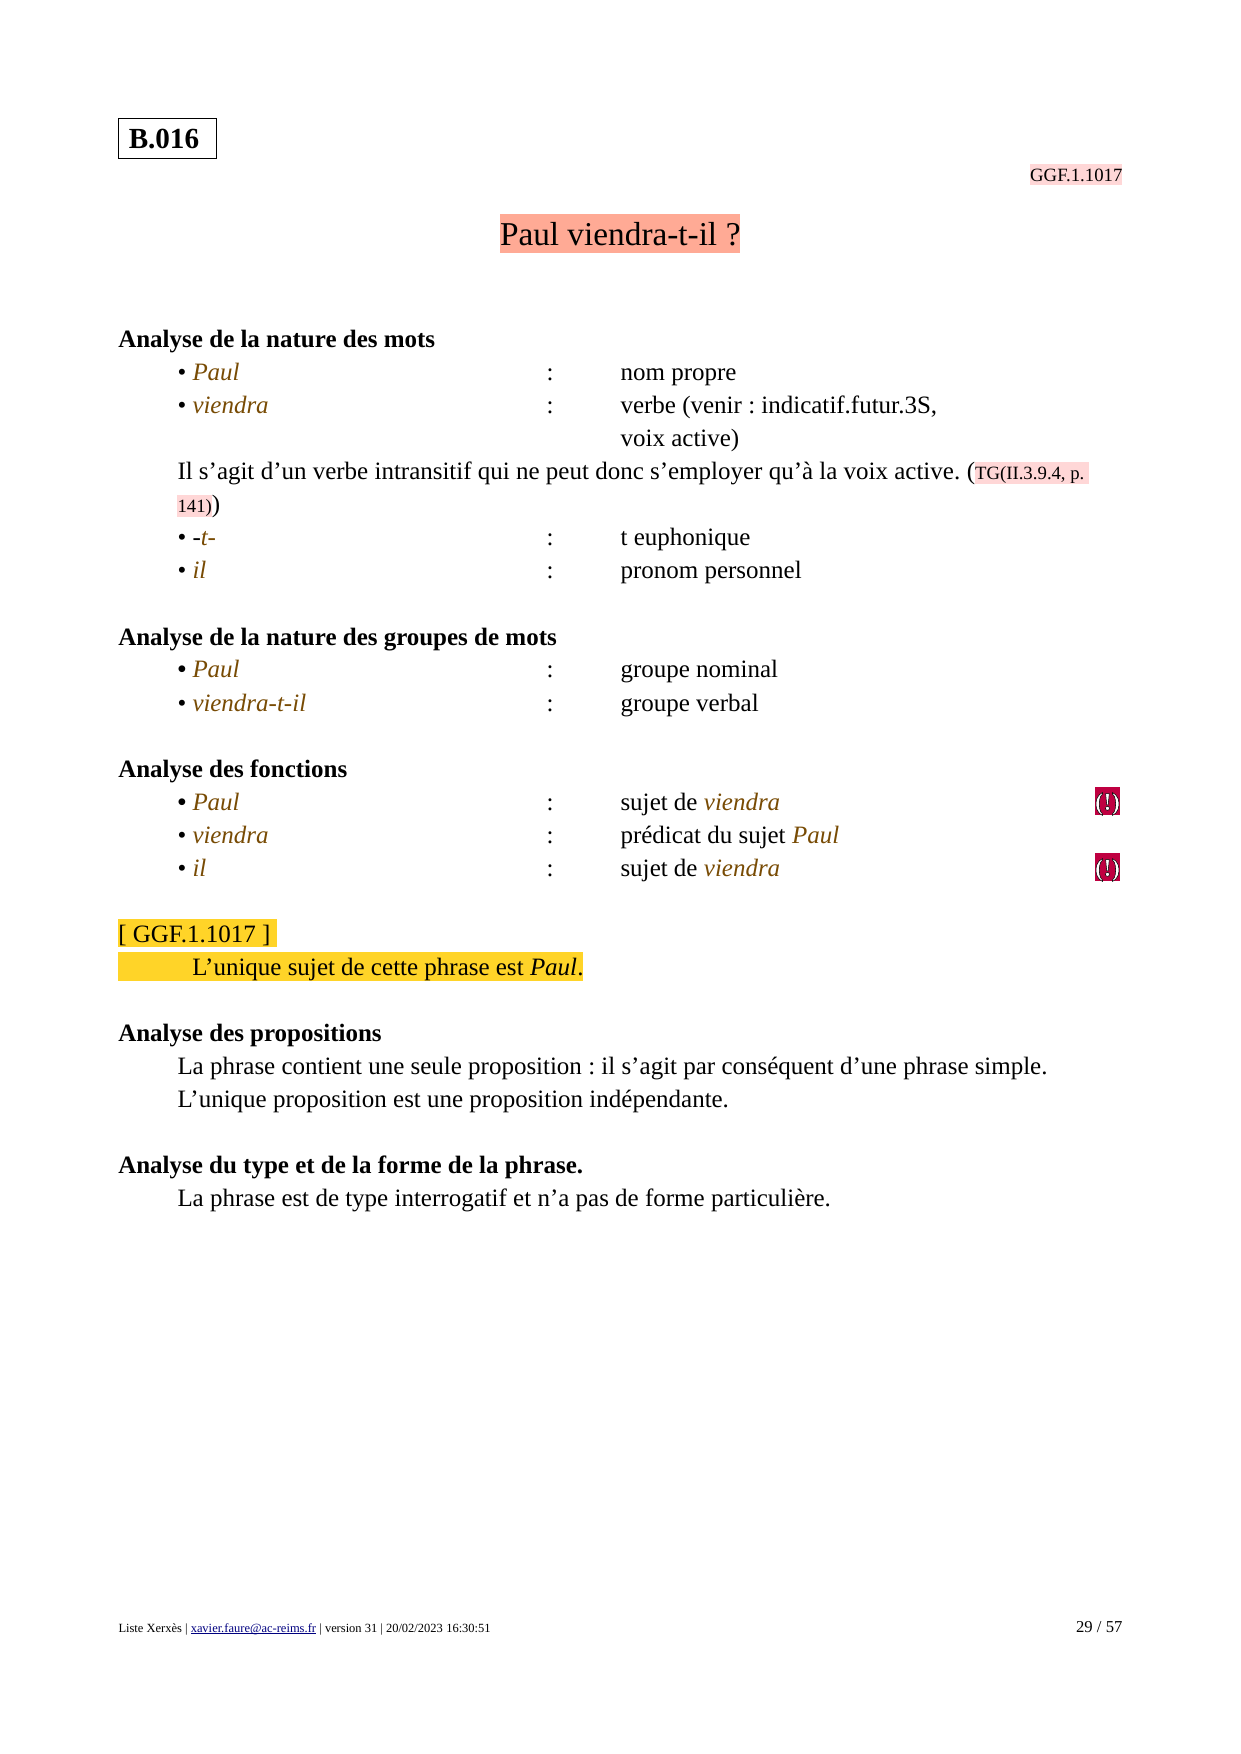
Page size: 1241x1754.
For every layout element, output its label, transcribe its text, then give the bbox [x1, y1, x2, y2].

text L’unique sujet de cette phrase est Paul. [583, 952, 1122, 981]
text Paul viendra-t-il ? [740, 214, 1122, 253]
text • Paul : sujet de viendra (!) [177, 787, 1122, 815]
text Analyse des propositions [118, 1018, 1122, 1047]
text Analyse de la nature des groupes de mots [118, 622, 1122, 650]
text Il s’agit d’un verbe intransitif qui ne peut donc s’employer qu’à la voix active. (TG(II.3.9.4, p. 141)) [177, 456, 1122, 518]
text • il : pronom personnel [177, 556, 1122, 584]
text La phrase contient une seule proposition : il s’agit par conséquent d’une phrase simple. [177, 1051, 1122, 1079]
text • viendra-t-il : groupe verbal [177, 688, 1122, 716]
text voix active) [177, 423, 1122, 452]
text Analyse des fonctions [118, 754, 1122, 782]
text • il : sujet de viendra (!) [177, 853, 1122, 881]
text • Paul : groupe nominal [177, 654, 1122, 683]
text • Paul : nom propre [177, 357, 1122, 386]
text • -t- : t euphonique [177, 522, 1122, 551]
text • viendra : prédicat du sujet Paul [177, 820, 1122, 848]
text [217, 118, 1122, 158]
text L’unique proposition est une proposition indépendante. [177, 1084, 1122, 1113]
text Analyse de la nature des mots [118, 324, 1122, 353]
text GGF.1.1017 [118, 164, 1030, 185]
text • viendra : verbe (venir : indicatif.futur.3S, [177, 390, 1122, 419]
text [ GGF.1.1017 ] [277, 919, 1122, 947]
text Analyse du type et de la forme de la phrase. [118, 1150, 1122, 1179]
text B.016 [119, 119, 216, 158]
text Paul viendra-t-il ? [118, 214, 500, 253]
text La phrase est de type interrogatif et n’a pas de forme particulière. [177, 1183, 1122, 1212]
